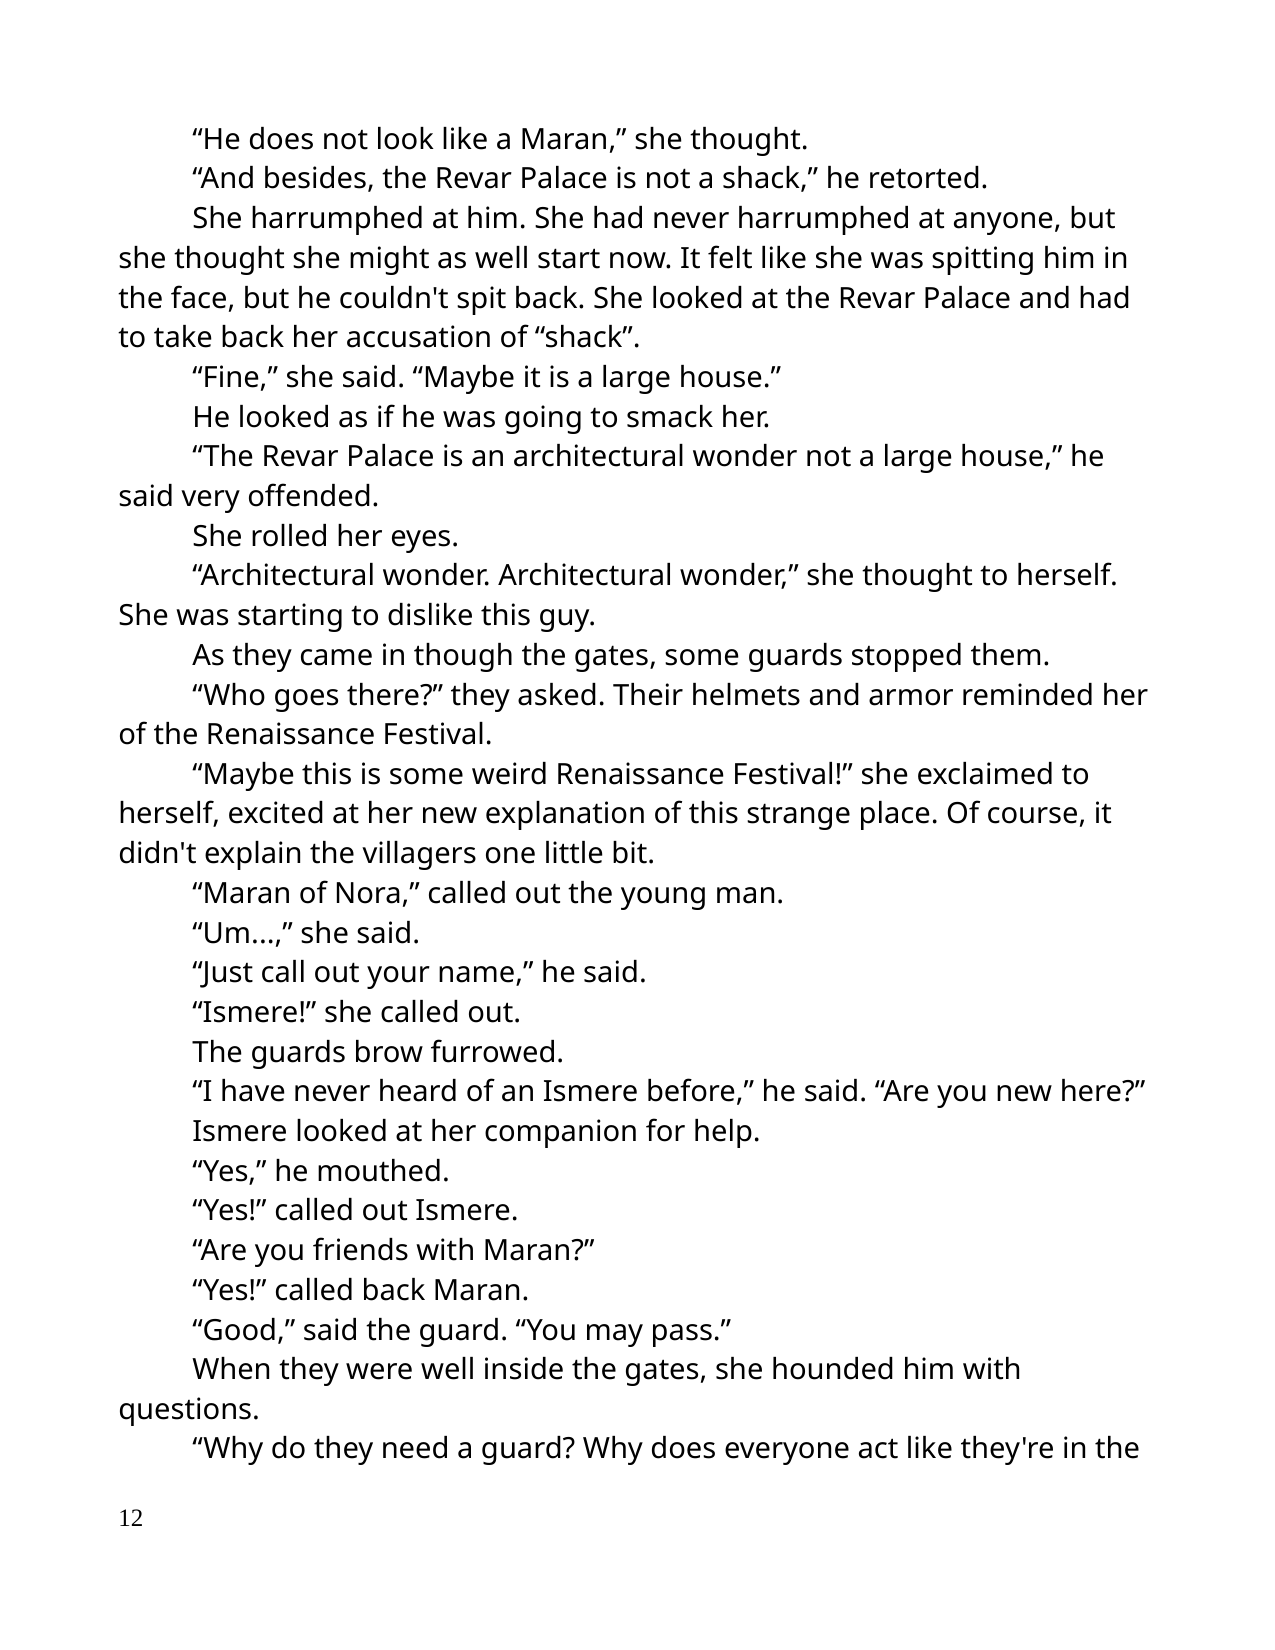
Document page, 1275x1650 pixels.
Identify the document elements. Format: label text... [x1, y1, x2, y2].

text “Fine,” she said. “Maybe it is a large house.” [118, 356, 1157, 396]
text “Why do they need a guard? Why does everyone act like they're in the [118, 1428, 1157, 1467]
text When they were well inside the gates, she hounded him with questions. [118, 1348, 1157, 1428]
text “Just call out your name,” he said. [118, 952, 1157, 991]
text “Yes!” called back Maran. [118, 1269, 1157, 1309]
text “Ismere!” she called out. [118, 991, 1157, 1031]
text He looked as if he was going to smack her. [118, 396, 1157, 436]
text “He does not look like a Maran,” she thought. [118, 118, 1157, 158]
text “And besides, the Revar Palace is not a shack,” he retorted. [118, 158, 1157, 197]
text “Maran of Nora,” called out the young man. [118, 872, 1157, 912]
text “Um...,” she said. [118, 912, 1157, 952]
text “Yes!” called out Ismere. [118, 1190, 1157, 1229]
text “Architectural wonder. Architectural wonder,” she thought to herself. She was starting to dislike this guy. [118, 555, 1157, 634]
text “Maybe this is some weird Renaissance Festival!” she exclaimed to herself, excited at her new explanation of this strange place. Of course, it didn't explain the villagers one little bit. [118, 753, 1157, 872]
text As they came in though the gates, some guards stopped them. [118, 634, 1157, 674]
text “I have never heard of an Ismere before,” he said. “Are you new here?” [118, 1071, 1157, 1110]
text “Yes,” he mouthed. [118, 1150, 1157, 1190]
text “Are you friends with Maran?” [118, 1229, 1157, 1269]
text “Good,” said the guard. “You may pass.” [118, 1309, 1157, 1348]
text “Who goes there?” they asked. Their helmets and armor reminded her of the Renaissance Festival. [118, 674, 1157, 753]
text “The Revar Palace is an architectural wonder not a large house,” he said very offended. [118, 436, 1157, 515]
text Ismere looked at her companion for help. [118, 1110, 1157, 1150]
text She harrumphed at him. She had never harrumphed at anyone, but she thought she might as well start now. It felt like she was spitting him in the face, but he couldn't spit back. She looked at the Revar Palace and had to take back her accusation of “shack”. [118, 197, 1157, 356]
text The guards brow furrowed. [118, 1031, 1157, 1071]
text She rolled her eyes. [118, 515, 1157, 555]
